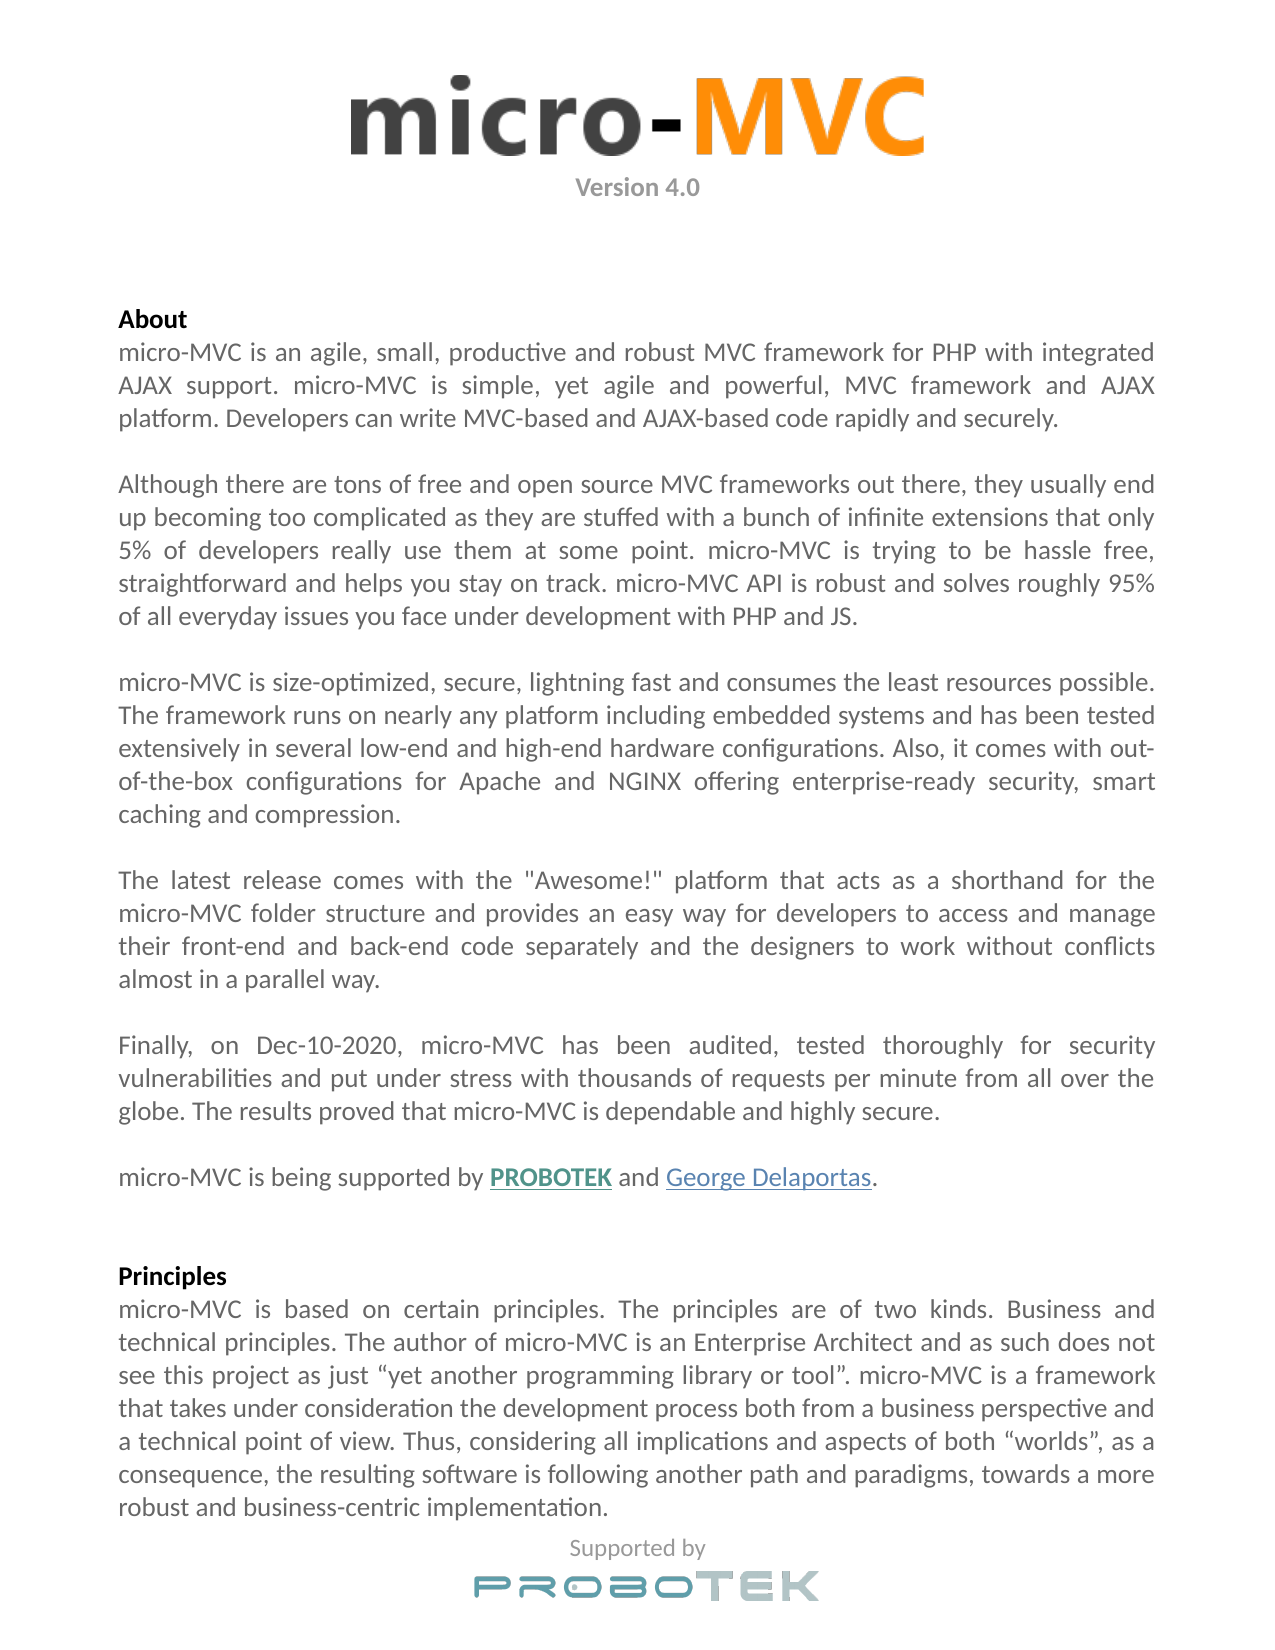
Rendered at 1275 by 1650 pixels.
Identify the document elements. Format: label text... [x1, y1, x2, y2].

text Principles [118, 1259, 1157, 1292]
text Finally, on Dec-10-2020, micro-MVC has been audited, tested thoroughly for security vulnerabilities and put under stress with thousands of requests per minute from all over the globe. The results proved that micro-MVC is dependable and highly secure. [118, 1028, 1157, 1127]
text micro-MVC is size-optimized, secure, lightning fast and consumes the least resources possible. The framework runs on nearly any platform including embedded systems and has been tested extensively in several low-end and high-end hardware configurations. Also, it comes with out-of-the-box configurations for Apache and NGINX offering enterprise-ready security, smart caching and compression. [118, 665, 1157, 830]
text micro-MVC is an agile, small, productive and robust MVC framework for PHP with integrated AJAX support. micro-MVC is simple, yet agile and powerful, MVC framework and AJAX platform. Developers can write MVC-based and AJAX-based code rapidly and securely. [118, 335, 1157, 434]
text The latest release comes with the "Awesome!" platform that acts as a shorthand for the micro-MVC folder structure and provides an easy way for developers to access and manage their front-end and back-end code separately and the designers to work without conflicts almost in a parallel way. [118, 863, 1157, 995]
text micro-MVC is being supported by PROBOTEK and George Delaportas. [118, 1160, 1157, 1193]
text Version 4.0 [118, 170, 1157, 203]
text micro-MVC is based on certain principles. The principles are of two kinds. Business and technical principles. The author of micro-MVC is an Enterprise Architect and as such does not see this project as just “yet another programming library or tool”. micro-MVC is a framework that takes under consideration the development process both from a business perspective and a technical point of view. Thus, considering all implications and aspects of both “worlds”, as a consequence, the resulting software is following another path and paradigms, towards a more robust and business-centric implementation. [118, 1292, 1157, 1524]
text About [118, 302, 1157, 335]
text Although there are tons of free and open source MVC frameworks out there, they usually end up becoming too complicated as they are stuffed with a bunch of infinite extensions that only 5% of developers really use them at some point. micro-MVC is trying to be hassle free, straightforward and helps you stay on track. micro-MVC API is robust and solves roughly 95% of all everyday issues you face under development with PHP and JS. [118, 467, 1157, 632]
